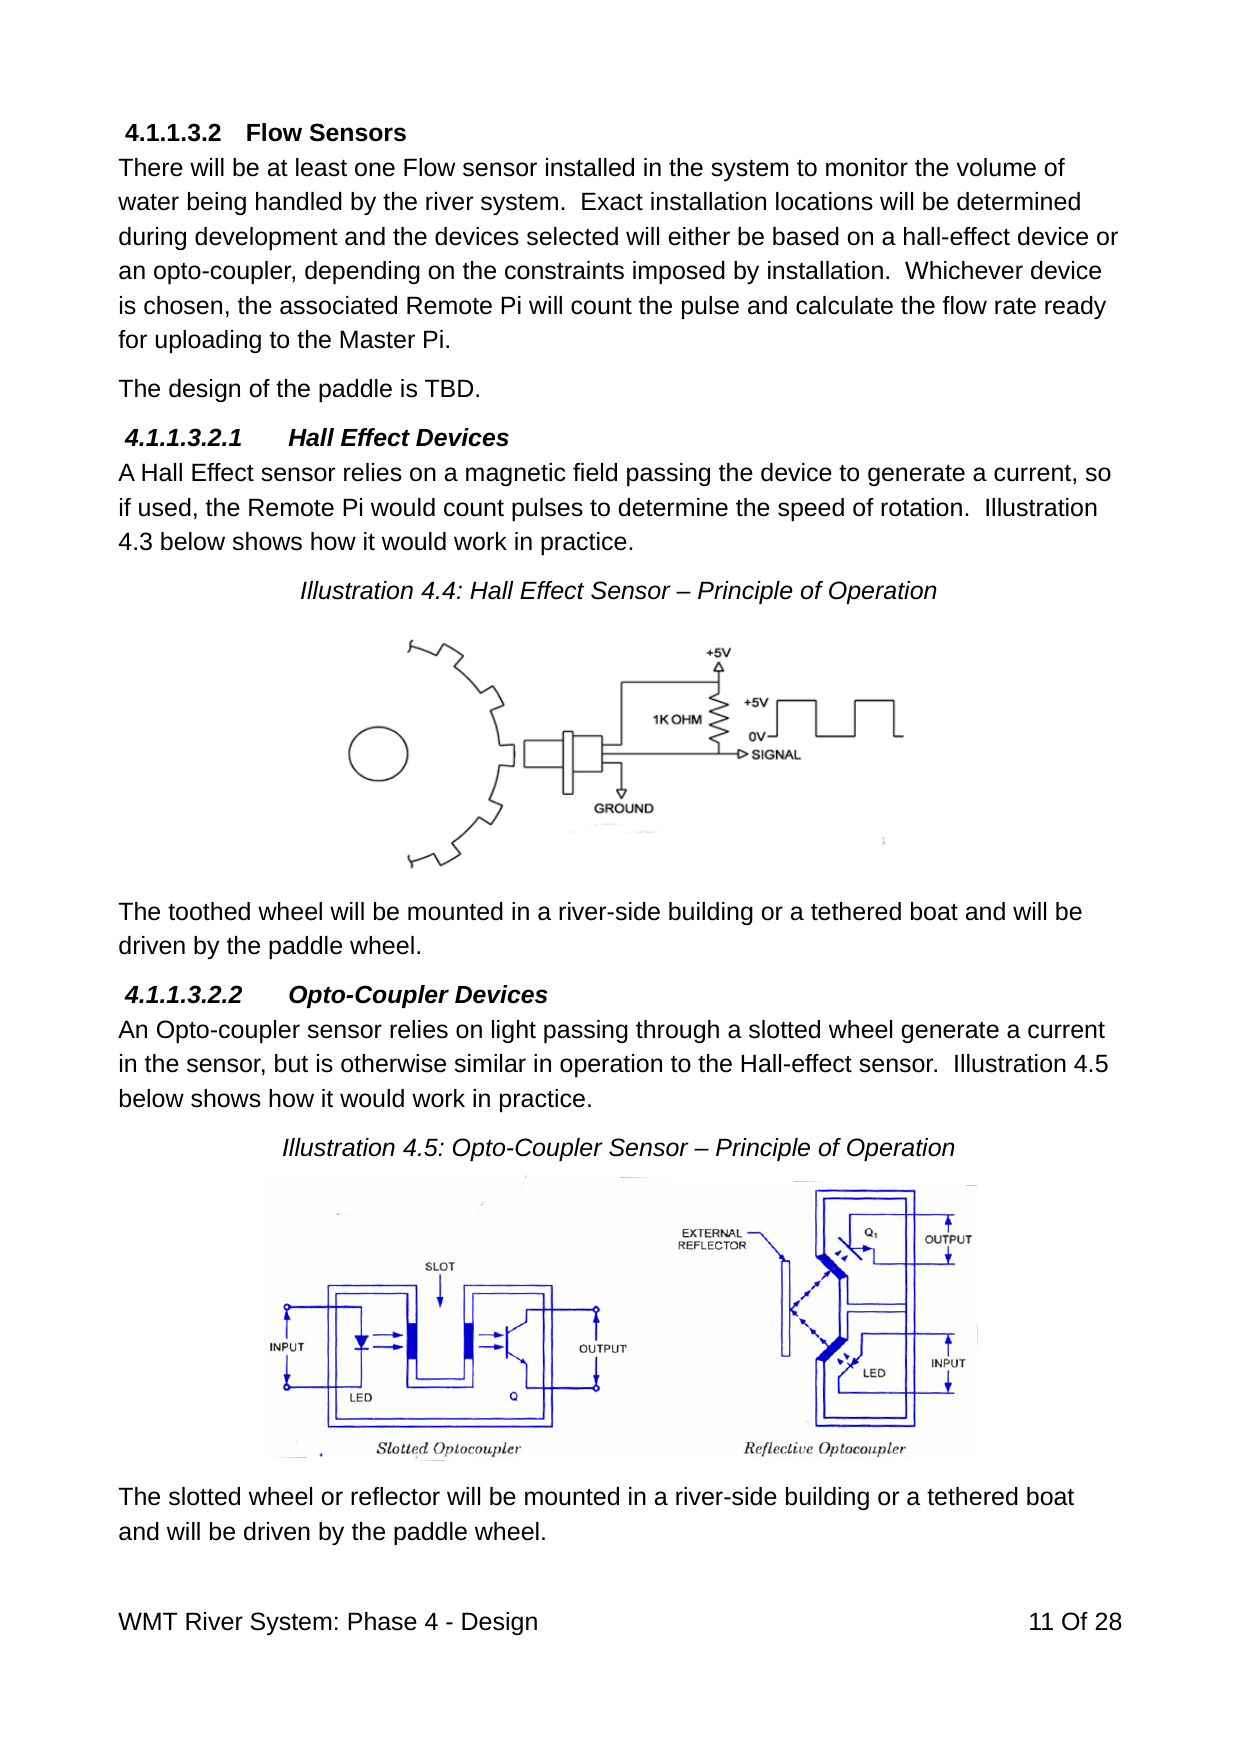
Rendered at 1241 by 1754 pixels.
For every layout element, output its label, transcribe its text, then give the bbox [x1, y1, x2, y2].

text A Hall Effect sensor relies on a magnetic field passing the device to generate a current, so if used, the Remote Pi would count pulses to determine the speed of rotation. Illustration 4.3 below shows how it would work in practice. [118, 458, 1122, 556]
text There will be at least one Flow sensor installed in the system to monitor the volume of water being handled by the river system. Exact installation locations will be determined during development and the devices selected will either be based on a hall-effect device or an opto-coupler, depending on the constraints imposed by installation. Whichever device is chosen, the associated Remote Pi will count the pulse and calculate the flow rate ready for uploading to the Master Pi. [118, 153, 1122, 354]
text The toothed wheel will be mounted in a river-side building or a tethered boat and will be driven by the paddle wheel. [118, 897, 1122, 960]
text The design of the paddle is TBD. [118, 374, 1122, 403]
picture [338, 623, 922, 872]
subtitle Hall Effect Devices [118, 423, 1122, 452]
subtitle Opto-Coupler Devices [118, 980, 1122, 1009]
picture [262, 1175, 978, 1461]
text The slotted wheel or reflector will be mounted in a river-side building or a tethered boat and will be driven by the paddle wheel. [118, 1482, 1122, 1545]
text Illustration 4.5: Opto-Coupler Sensor – Principle of Operation [118, 1133, 1122, 1162]
subtitle Flow Sensors [118, 118, 1122, 147]
text An Opto-coupler sensor relies on light passing through a slotted wheel generate a current in the sensor, but is otherwise similar in operation to the Hall-effect sensor. Illustration 4.5 below shows how it would work in practice. [118, 1015, 1122, 1113]
text Illustration 4.4: Hall Effect Sensor – Principle of Operation [118, 576, 1122, 605]
